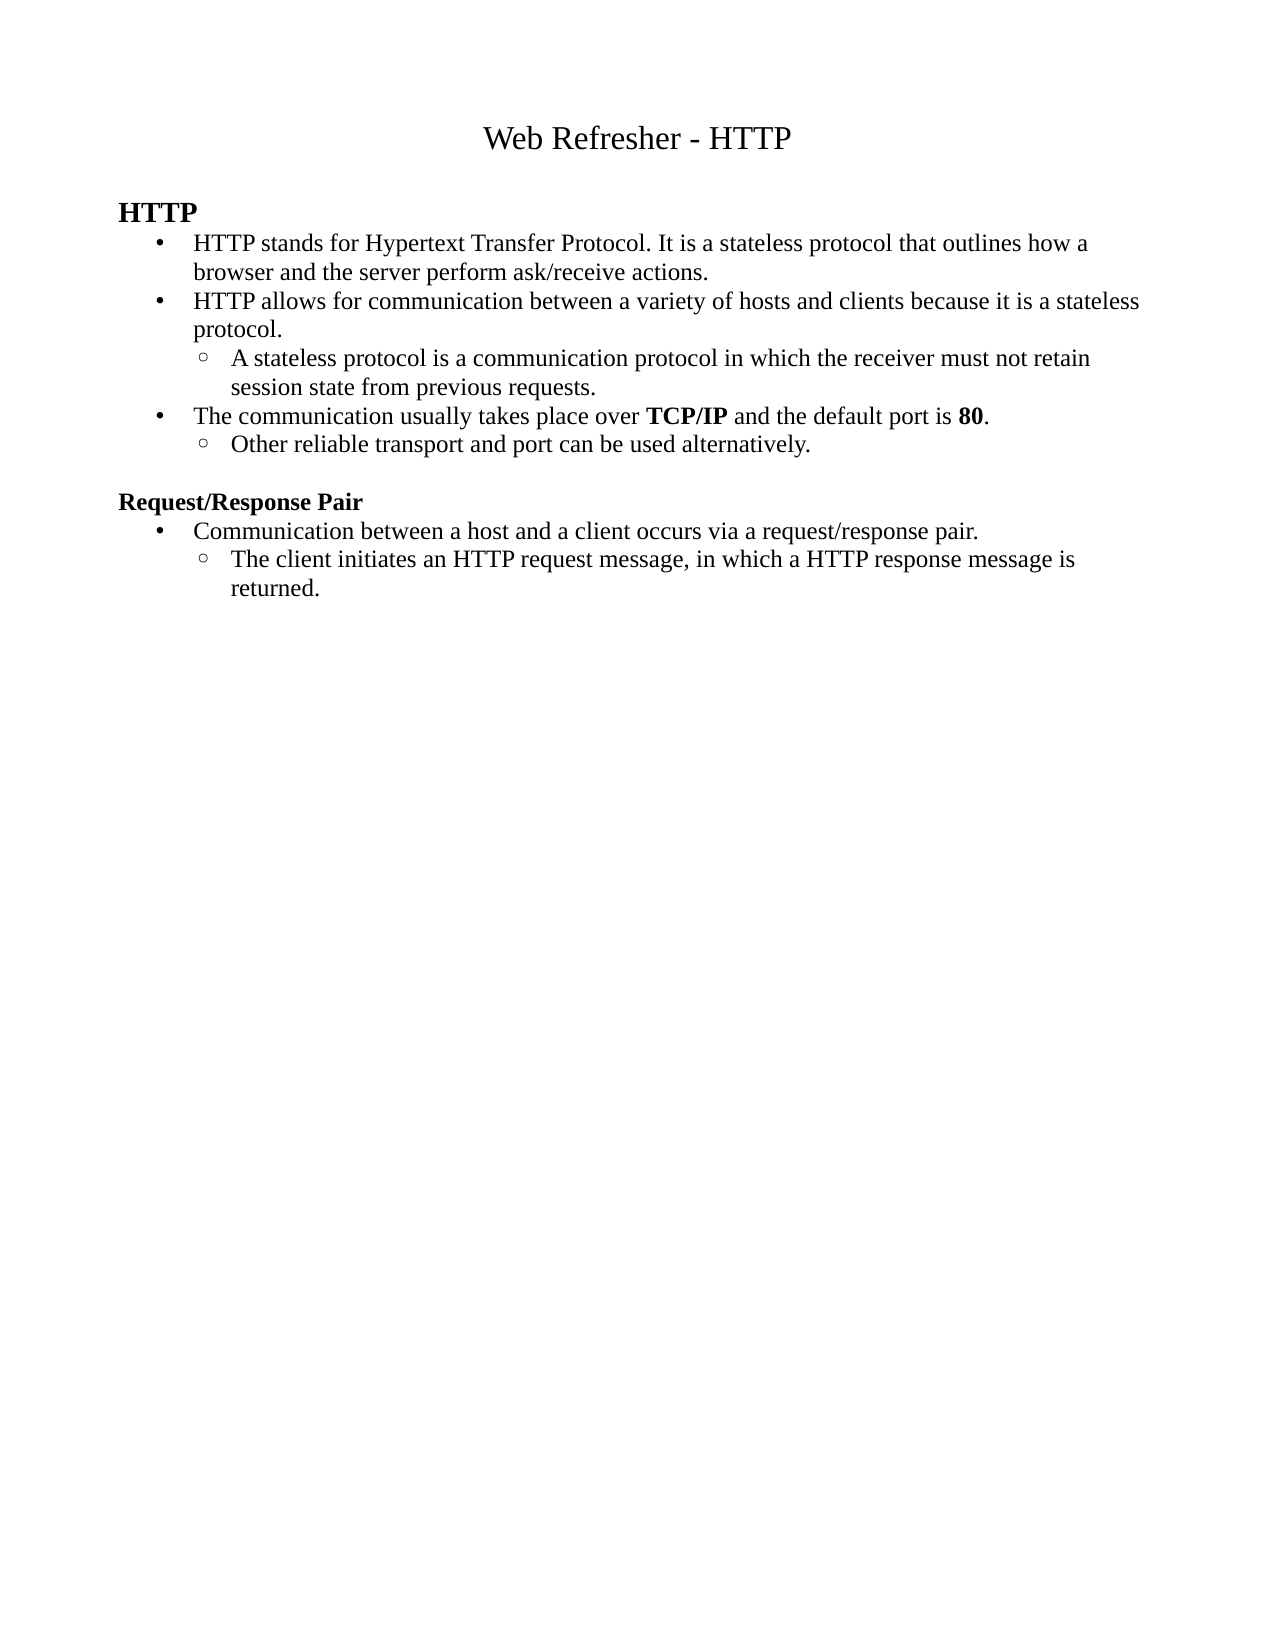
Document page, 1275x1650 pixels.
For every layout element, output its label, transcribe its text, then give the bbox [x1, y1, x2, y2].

text HTTP [118, 195, 1157, 228]
list A stateless protocol is a communication protocol in which the receiver must not retain session state from previous requests. [193, 343, 1157, 401]
list HTTP stands for Hypertext Transfer Protocol. It is a stateless protocol that outlines how a browser and the server perform ask/receive actions. [156, 228, 1157, 286]
list Other reliable transport and port can be used alternatively. [193, 429, 1157, 458]
list Communication between a host and a client occurs via a request/response pair. [156, 516, 1157, 544]
list HTTP allows for communication between a variety of hosts and clients because it is a stateless protocol. [156, 286, 1157, 343]
list The communication usually takes place over TCP/IP and the default port is 80. [156, 401, 1157, 429]
list The client initiates an HTTP request message, in which a HTTP response message is returned. [193, 544, 1157, 602]
text Request/Response Pair [118, 487, 1157, 516]
text Web Refresher - HTTP [118, 118, 1157, 156]
